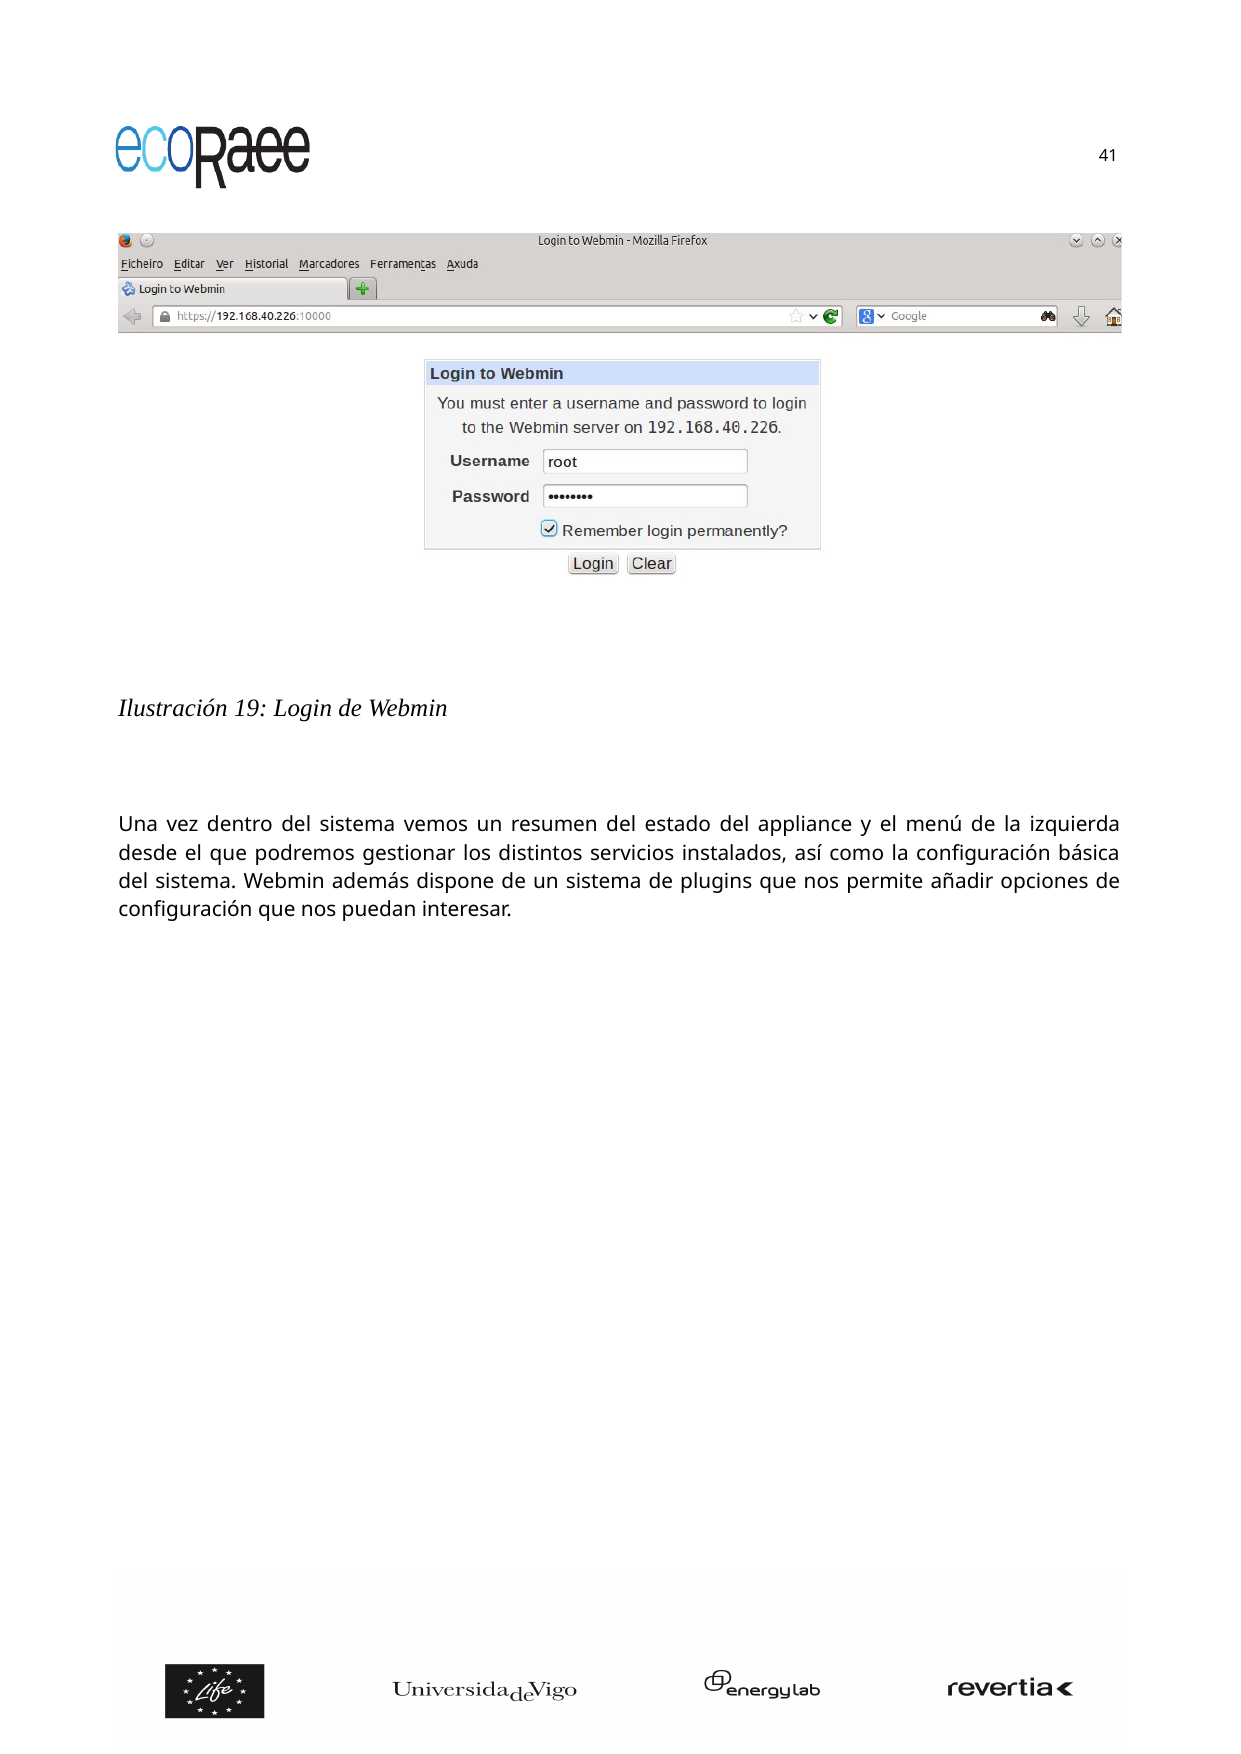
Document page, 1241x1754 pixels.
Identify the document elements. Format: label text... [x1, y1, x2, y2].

picture [117, 1574, 1122, 1754]
text Ilustración 19: Login de Webmin [118, 693, 1122, 722]
picture [114, 124, 311, 190]
text Una vez dentro del sistema vemos un resumen del estado del appliance y el menú de la izquierda desde el que podremos gestionar los distintos servicios instalados, así como la configuración básica del sistema. Webmin además dispone de un sistema de plugins que nos permite añadir opciones de configuración que nos puedan interesar. [118, 809, 1122, 923]
picture [118, 233, 1122, 693]
